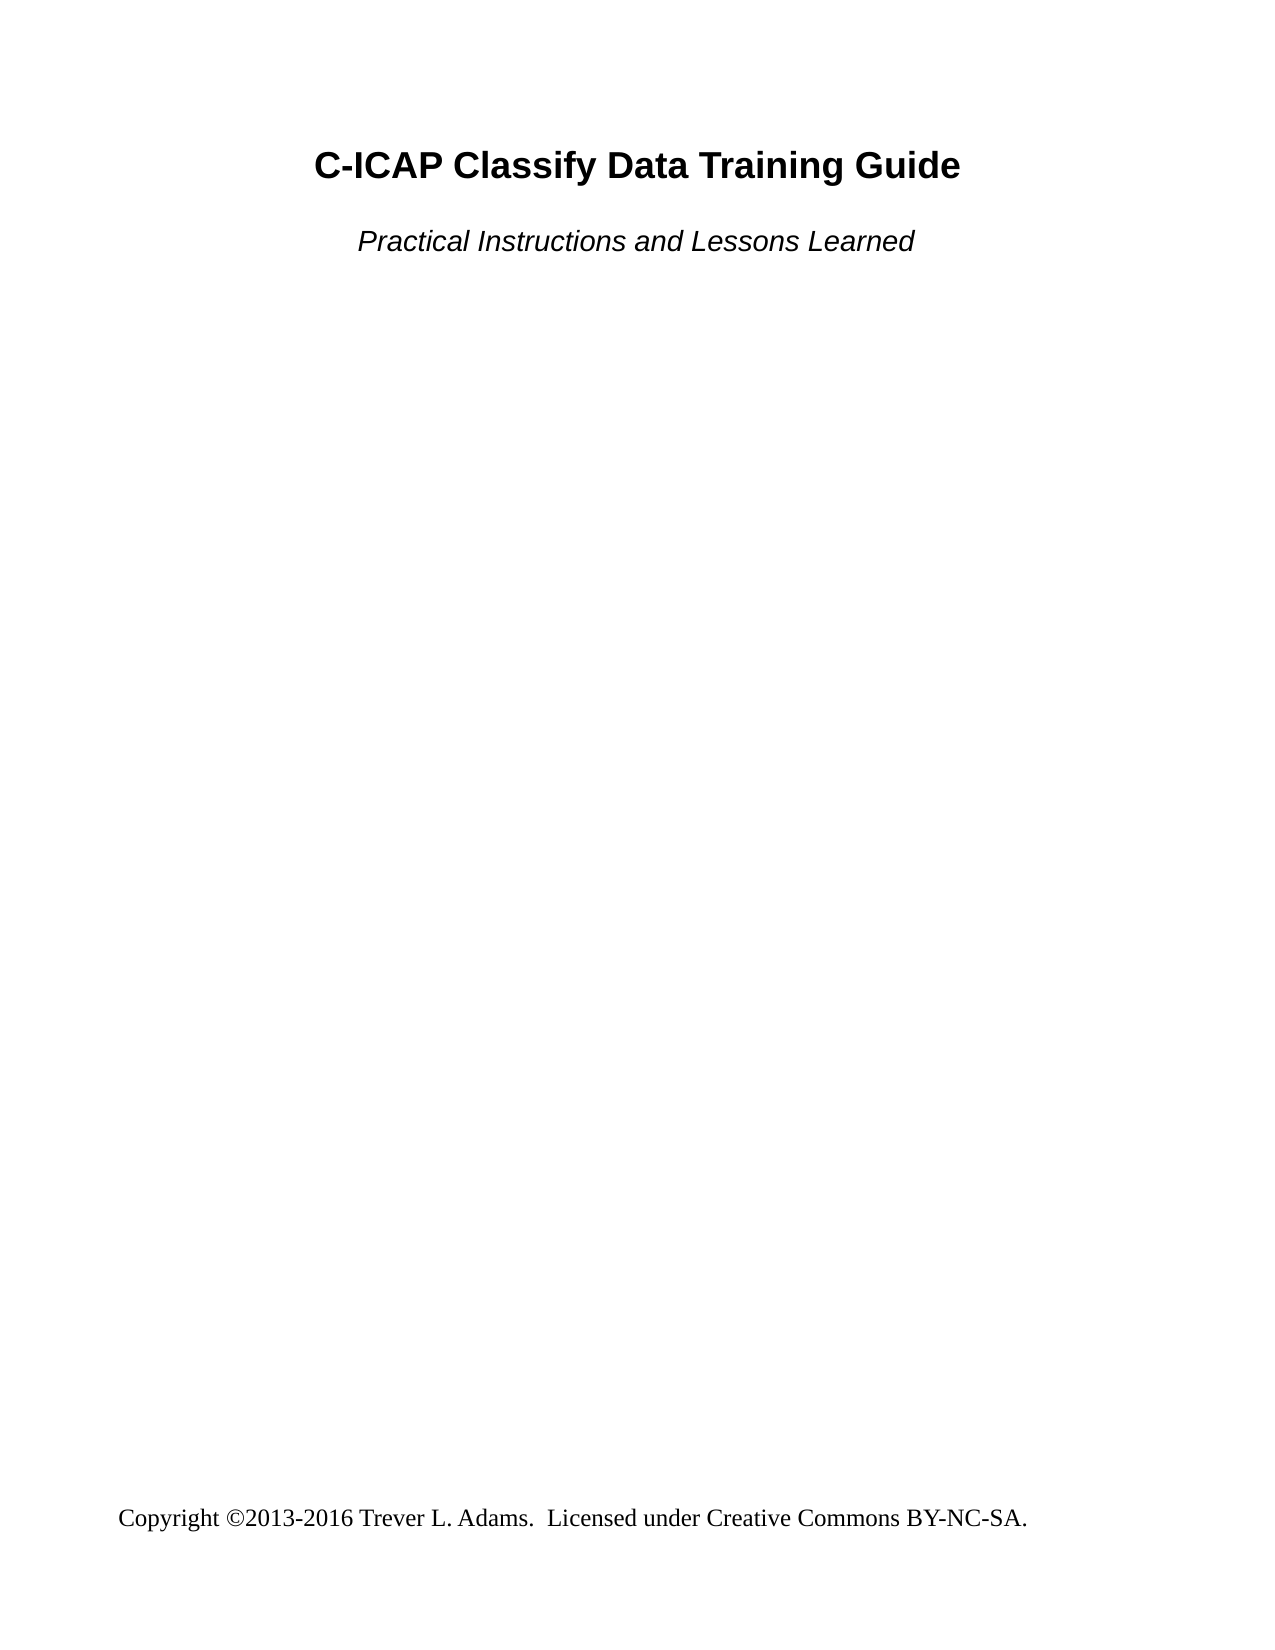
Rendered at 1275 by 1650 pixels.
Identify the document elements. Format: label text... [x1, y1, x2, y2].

subtitle Practical Instructions and Lessons Learned [118, 224, 1157, 257]
title C-ICAP Classify Data Training Guide [118, 143, 1157, 186]
